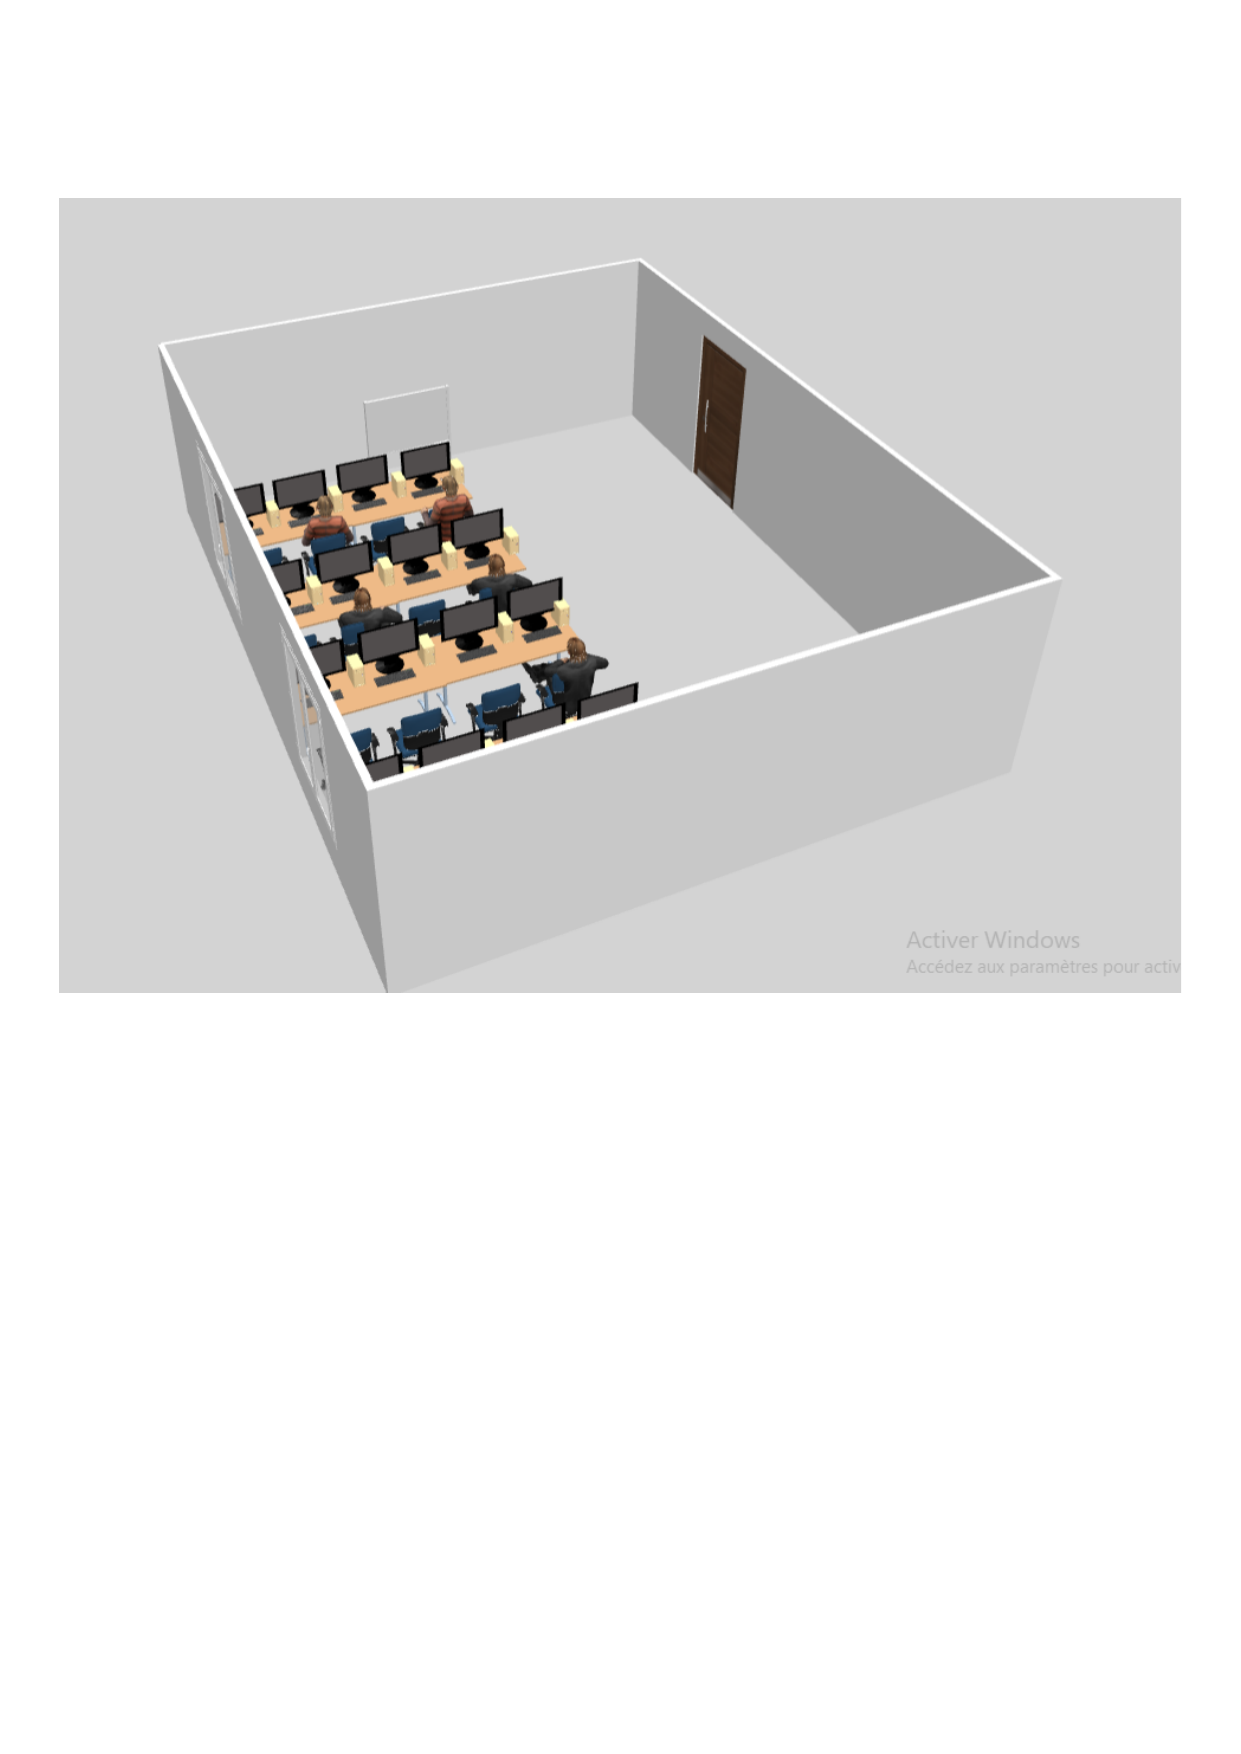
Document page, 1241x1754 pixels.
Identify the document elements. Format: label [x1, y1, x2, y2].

picture [59, 198, 1182, 993]
